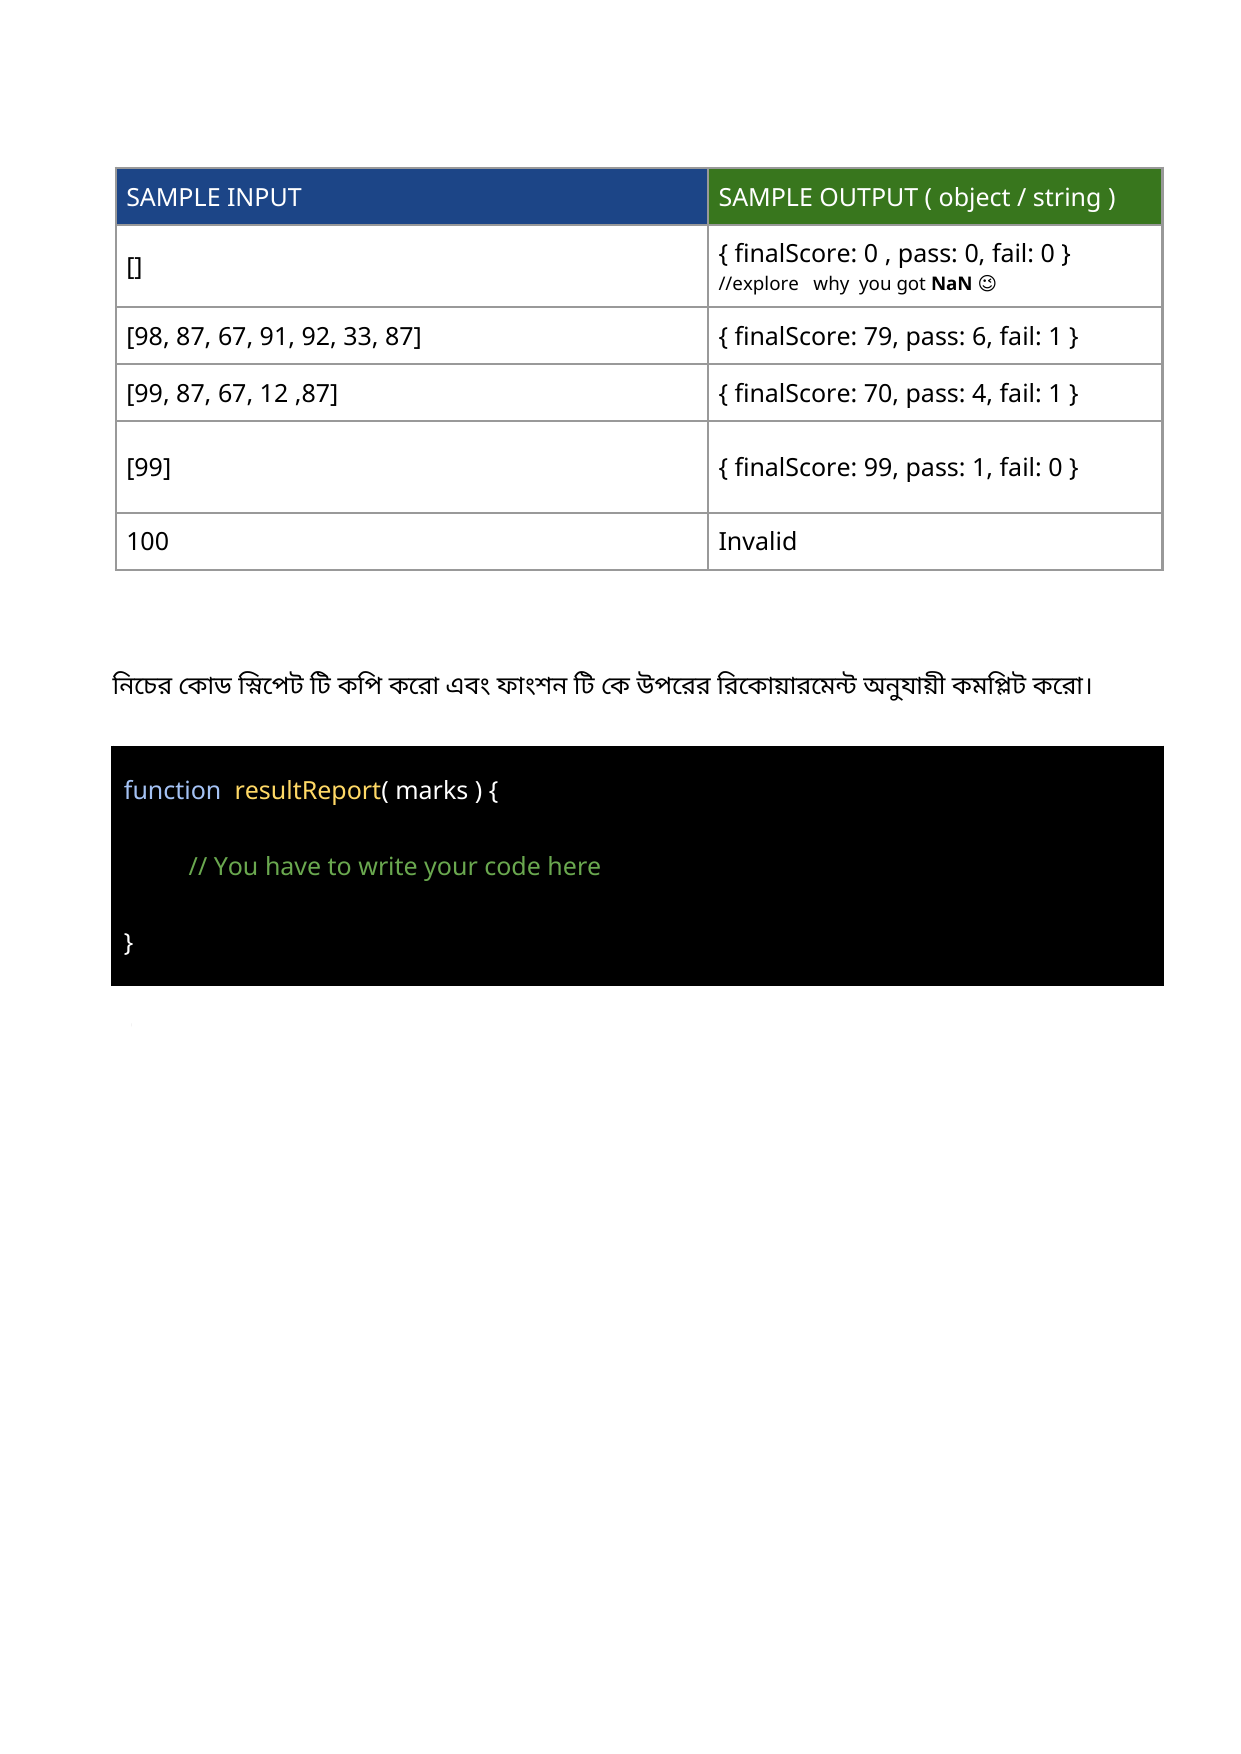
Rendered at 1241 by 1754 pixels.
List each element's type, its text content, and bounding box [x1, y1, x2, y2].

table_cell { finalScore: 99, pass: 1, fail: 0 } [709, 422, 1161, 512]
table_cell [99] [117, 422, 707, 512]
table_cell { finalScore: 79, pass: 6, fail: 1 } [709, 308, 1161, 363]
table_cell { finalScore: 0 , pass: 0, fail: 0 } //explore why you got NaN 😉 [709, 226, 1161, 306]
table_cell { finalScore: 70, pass: 4, fail: 1 } [709, 365, 1161, 420]
table_header function resultReport( marks ) { // You have to write your code here } [114, 748, 1161, 984]
table_cell [] [117, 226, 707, 306]
table_header SAMPLE OUTPUT ( object / string ) [709, 169, 1161, 224]
table_cell 100 [117, 514, 707, 568]
table_cell [98, 87, 67, 91, 92, 33, 87] [117, 308, 707, 363]
text নিচের কোড স্নিপেট টি কপি করো এবং ফাংশন টি কে উপরের রিকোয়ারমেন্ট অনুযায়ী কমপ্লিট করো। [112, 672, 1128, 704]
table_header SAMPLE INPUT [117, 169, 707, 224]
table_cell Invalid [709, 514, 1161, 568]
table_cell [99, 87, 67, 12 ,87] [117, 365, 707, 420]
